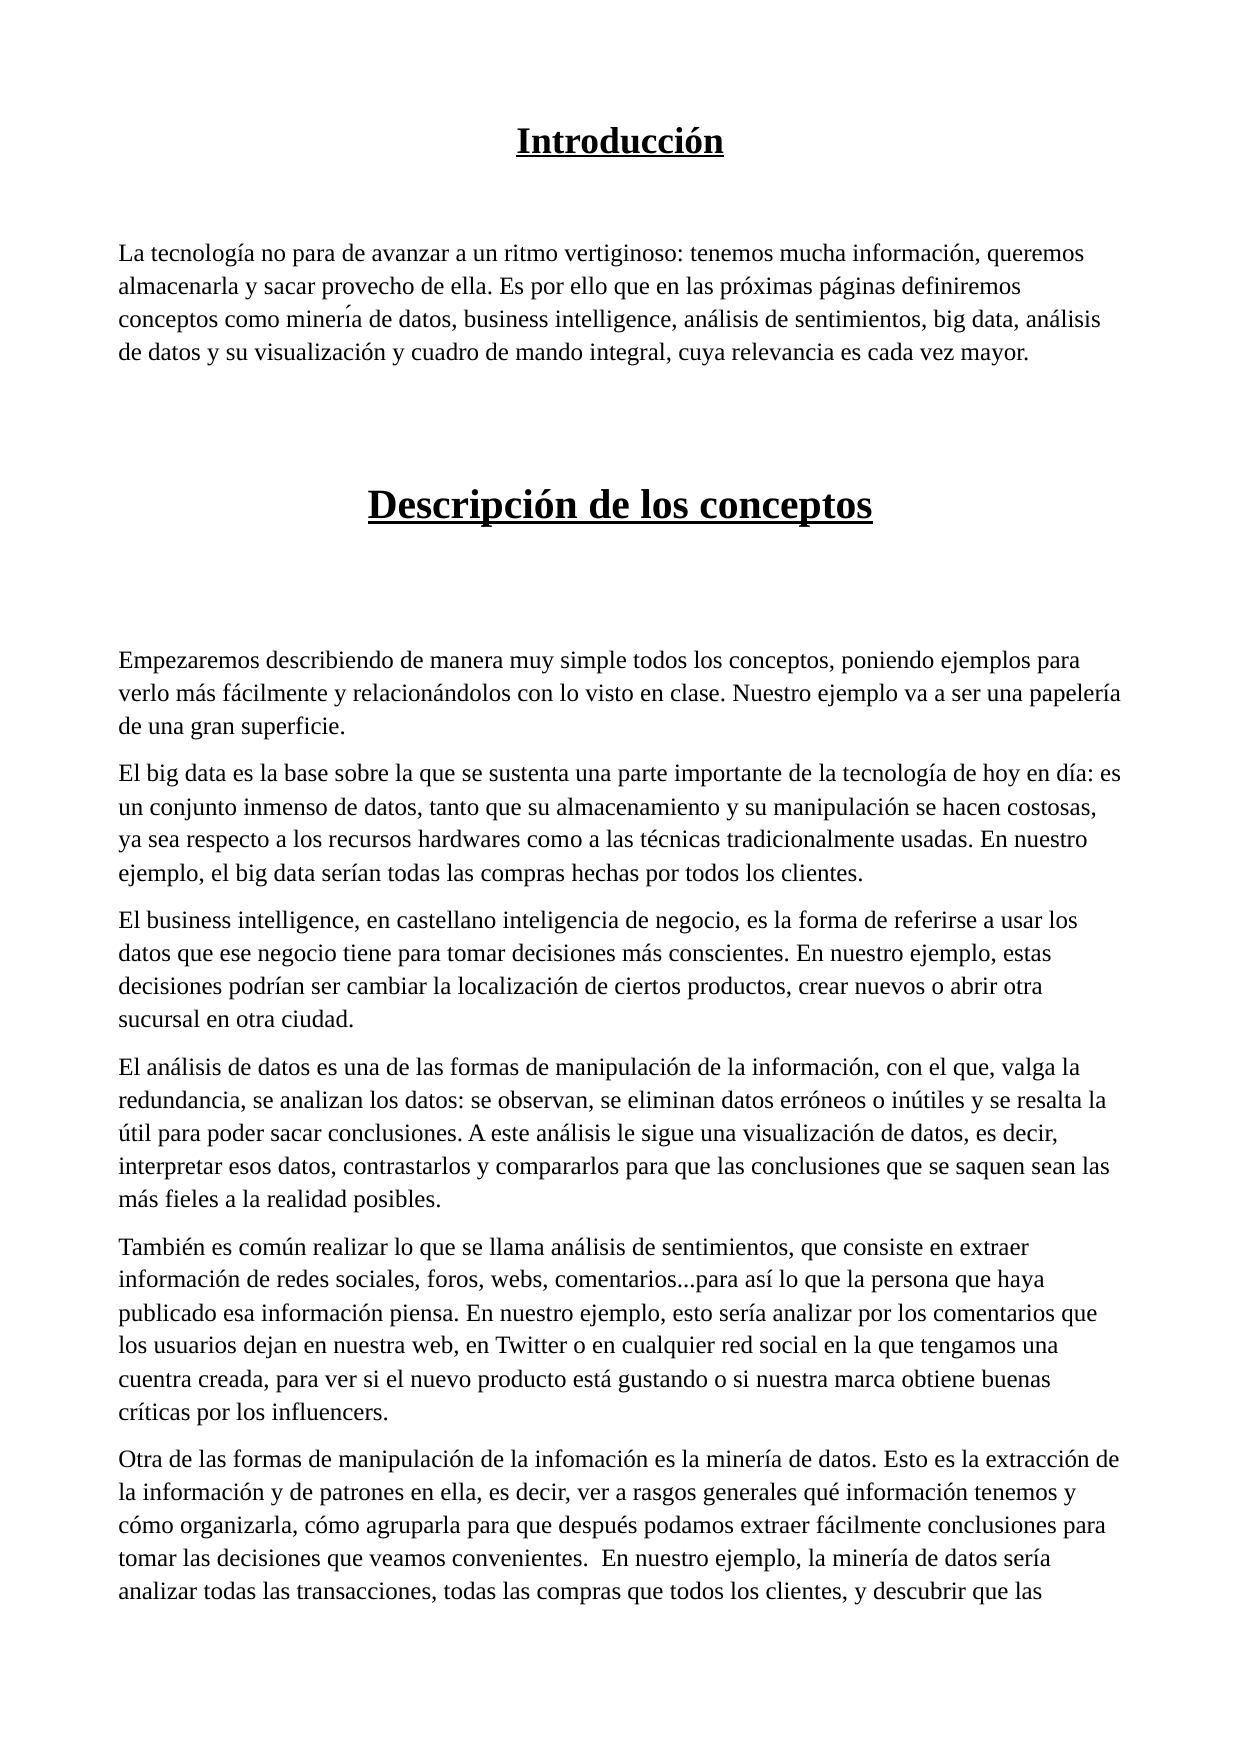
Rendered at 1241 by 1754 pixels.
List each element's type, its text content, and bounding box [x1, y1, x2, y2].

text El análisis de datos es una de las formas de manipulación de la información, con el que, valga la redundancia, se analizan los datos: se observan, se eliminan datos erróneos o inútiles y se resalta la útil para poder sacar conclusiones. A este análisis le sigue una visualización de datos, es decir, interpretar esos datos, contrastarlos y compararlos para que las conclusiones que se saquen sean las más fieles a la realidad posibles. [118, 1052, 1122, 1213]
text La tecnología no para de avanzar a un ritmo vertiginoso: tenemos mucha información, queremos almacenarla y sacar provecho de ella. Es por ello que en las próximas páginas definiremos conceptos como minerı́a de datos, business intelligence, análisis de sentimientos, big data, análisis de datos y su visualización y cuadro de mando integral, cuya relevancia es cada vez mayor. [118, 238, 1122, 366]
text Introducción [118, 118, 1122, 161]
text El business intelligence, en castellano inteligencia de negocio, es la forma de referirse a usar los datos que ese negocio tiene para tomar decisiones más conscientes. En nuestro ejemplo, estas decisiones podrían ser cambiar la localización de ciertos productos, crear nuevos o abrir otra sucursal en otra ciudad. [118, 905, 1122, 1033]
text Otra de las formas de manipulación de la infomación es la minería de datos. Esto es la extracción de la información y de patrones en ella, es decir, ver a rasgos generales qué información tenemos y cómo organizarla, cómo agruparla para que después podamos extraer fácilmente conclusiones para tomar las decisiones que veamos convenientes. En nuestro ejemplo, la minería de datos sería analizar todas las transacciones, todas las compras que todos los clientes, y descubrir que las [118, 1444, 1122, 1605]
text Descripción de los conceptos [118, 480, 1122, 528]
text También es común realizar lo que se llama análisis de sentimientos, que consiste en extraer información de redes sociales, foros, webs, comentarios...para así lo que la persona que haya publicado esa información piensa. En nuestro ejemplo, esto sería analizar por los comentarios que los usuarios dejan en nuestra web, en Twitter o en cualquier red social en la que tengamos una cuentra creada, para ver si el nuevo producto está gustando o si nuestra marca obtiene buenas críticas por los influencers. [118, 1232, 1122, 1425]
text El big data es la base sobre la que se sustenta una parte importante de la tecnología de hoy en día: es un conjunto inmenso de datos, tanto que su almacenamiento y su manipulación se hacen costosas, ya sea respecto a los recursos hardwares como a las técnicas tradicionalmente usadas. En nuestro ejemplo, el big data serían todas las compras hechas por todos los clientes. [118, 758, 1122, 886]
text Empezaremos describiendo de manera muy simple todos los conceptos, poniendo ejemplos para verlo más fácilmente y relacionándolos con lo visto en clase. Nuestro ejemplo va a ser una papelería de una gran superficie. [118, 645, 1122, 740]
